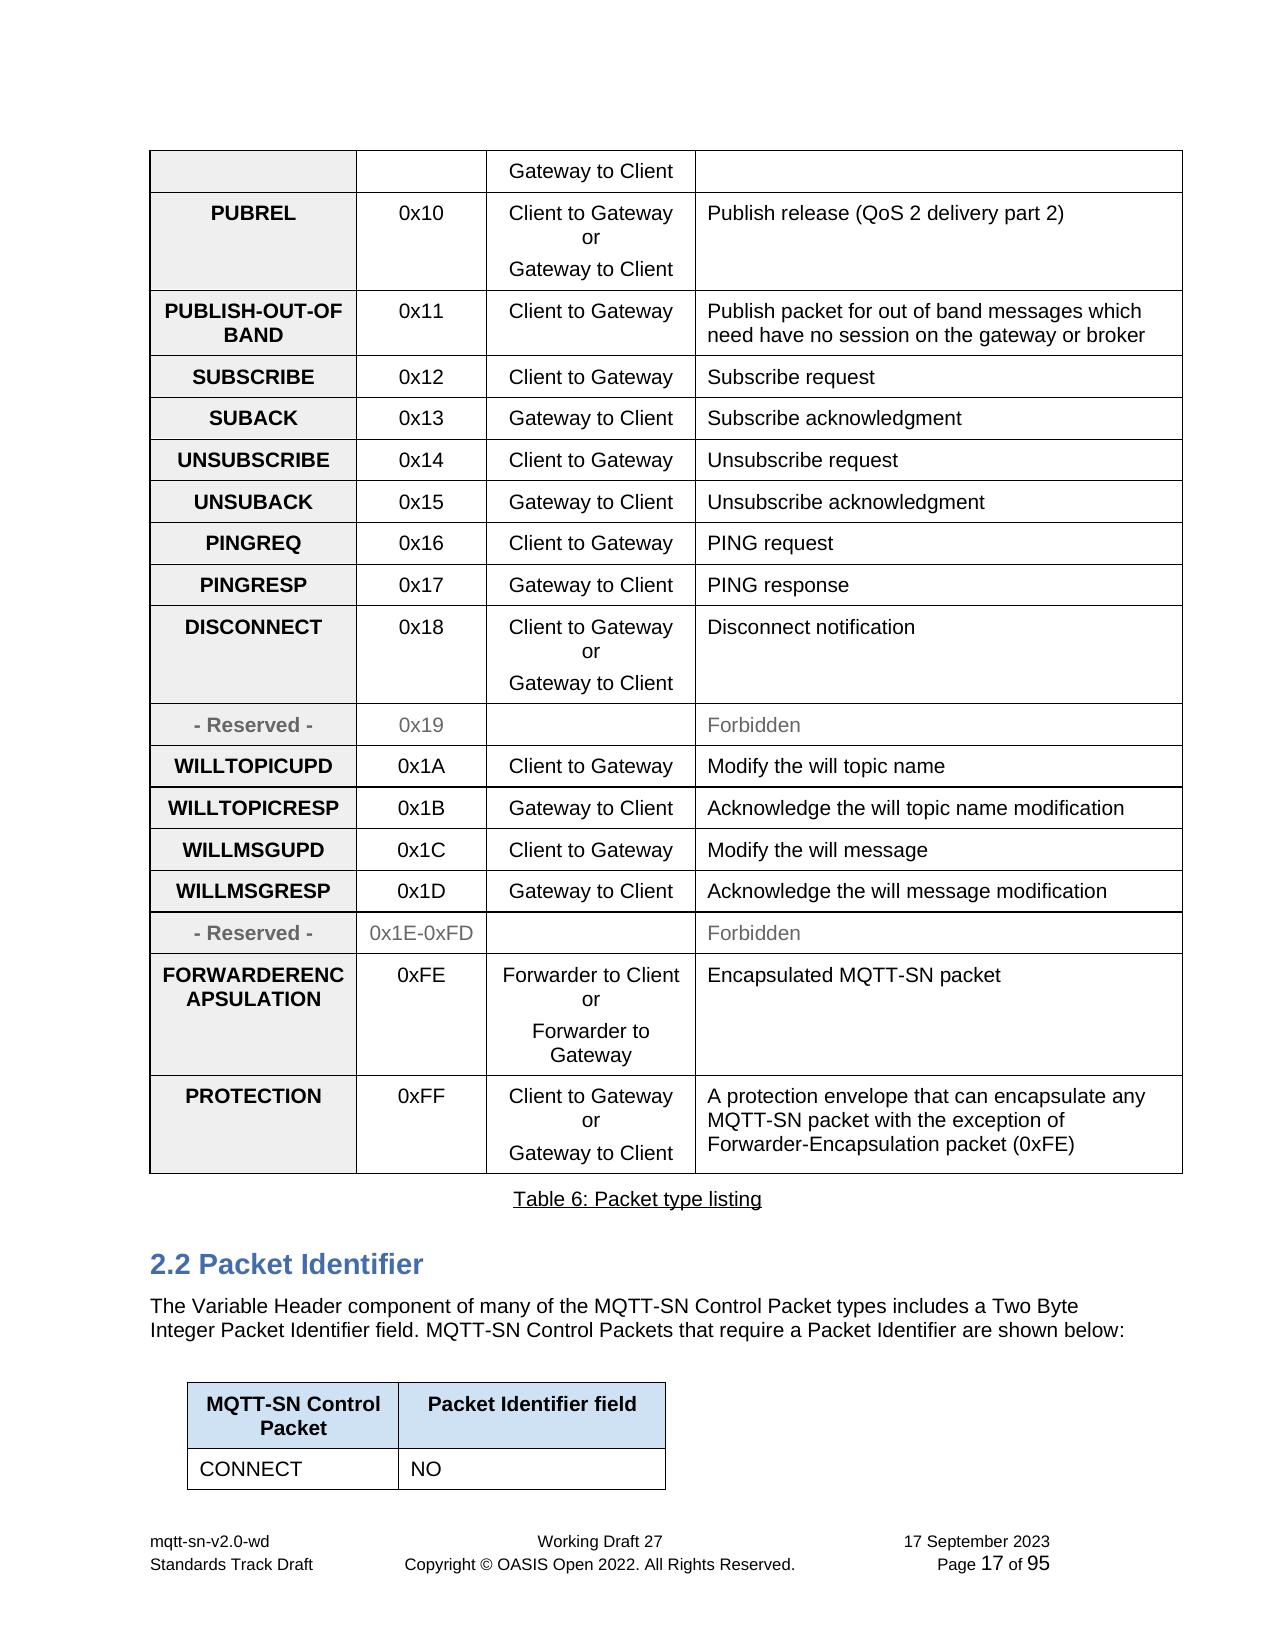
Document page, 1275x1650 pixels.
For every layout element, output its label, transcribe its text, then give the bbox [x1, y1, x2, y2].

subtitle 2.2 Packet Identifier [150, 1247, 1125, 1281]
table_cell 0x10 [357, 193, 486, 289]
table_cell FORWARDERENCAPSULATION [151, 954, 356, 1075]
table_cell SUBSCRIBE [151, 356, 356, 397]
table_cell PING request [696, 523, 1182, 563]
table_cell 0x14 [357, 440, 486, 480]
table_cell 0x1A [357, 746, 486, 786]
table_cell Forbidden [696, 704, 1182, 745]
table_cell 0x12 [357, 356, 486, 397]
table_cell Gateway to Client [487, 788, 695, 828]
table_cell [487, 913, 695, 953]
table_cell Publish packet for out of band messages which need have no session on the gateway or broker [696, 291, 1182, 355]
table_cell 0x15 [357, 481, 486, 522]
table_cell 0x1D [357, 871, 486, 911]
table_cell Client to Gateway [487, 291, 695, 355]
table_cell Gateway to Client [487, 871, 695, 911]
table_cell Encapsulated MQTT-SN packet [696, 954, 1182, 1075]
table_cell Client to Gateway [487, 523, 695, 563]
table_cell Modify the will message [696, 829, 1182, 870]
table_cell Gateway to Client [487, 398, 695, 438]
table_cell Forbidden [696, 913, 1182, 953]
table_cell WILLTOPICRESP [151, 788, 356, 828]
table_cell PING response [696, 565, 1182, 605]
table_cell Subscribe request [696, 356, 1182, 397]
table_header MQTT-SN Control Packet [188, 1383, 398, 1448]
table_cell Client to Gateway [487, 356, 695, 397]
table_cell 0x17 [357, 565, 486, 605]
table_cell [487, 704, 695, 745]
table_cell 0x13 [357, 398, 486, 438]
table_cell SUBACK [151, 398, 356, 438]
table_cell A protection envelope that can encapsulate any MQTT-SN packet with the exception of Forwarder-Encapsulation packet (0xFE) [696, 1076, 1182, 1173]
table_cell UNSUBSCRIBE [151, 440, 356, 480]
table_cell Unsubscribe acknowledgment [696, 481, 1182, 522]
table_cell WILLMSGUPD [151, 829, 356, 870]
table_cell Client to Gateway or Gateway to Client [487, 193, 695, 289]
table_cell PUBREL [151, 193, 356, 289]
table_cell UNSUBACK [151, 481, 356, 522]
table_cell CONNECT [188, 1449, 398, 1489]
table_cell Forwarder to Client or Forwarder to Gateway [487, 954, 695, 1075]
table_cell Gateway to Client [487, 151, 695, 192]
table_cell Gateway to Client [487, 565, 695, 605]
text Table 6: Packet type listing [150, 1186, 1125, 1210]
text The Variable Header component of many of the MQTT-SN Control Packet types includes a Two Byte Integer Packet Identifier field. MQTT-SN Control Packets that require a Packet Identifier are shown below: [150, 1293, 1125, 1341]
table_cell 0x18 [357, 606, 486, 703]
table_cell 0x1B [357, 788, 486, 828]
table_cell Client to Gateway or Gateway to Client [487, 606, 695, 703]
table_cell 0xFF [357, 1076, 486, 1173]
table_cell 0x16 [357, 523, 486, 563]
table_cell 0xFE [357, 954, 486, 1075]
table_cell Client to Gateway [487, 829, 695, 870]
table_cell PINGRESP [151, 565, 356, 605]
table_header Packet Identifier field [399, 1383, 665, 1448]
table_cell Unsubscribe request [696, 440, 1182, 480]
table_cell PUBLISH-OUT-OF BAND [151, 291, 356, 355]
table_cell DISCONNECT [151, 606, 356, 703]
table_cell 0x19 [357, 704, 486, 745]
table_cell PINGREQ [151, 523, 356, 563]
table_cell 0x1C [357, 829, 486, 870]
table_cell Client to Gateway or Gateway to Client [487, 1076, 695, 1173]
table_cell PROTECTION [151, 1076, 356, 1173]
table_cell Client to Gateway [487, 440, 695, 480]
table_cell Publish release (QoS 2 delivery part 2) [696, 193, 1182, 289]
table_cell [151, 151, 356, 192]
table_cell Modify the will topic name [696, 746, 1182, 786]
table_cell 0x11 [357, 291, 486, 355]
table_cell [357, 151, 486, 192]
table_cell WILLTOPICUPD [151, 746, 356, 786]
table_cell Client to Gateway [487, 746, 695, 786]
table_cell [696, 151, 1182, 192]
table_cell Gateway to Client [487, 481, 695, 522]
table_cell - Reserved - [151, 913, 356, 953]
table_cell NO [399, 1449, 665, 1489]
table_cell - Reserved - [151, 704, 356, 745]
table_cell Subscribe acknowledgment [696, 398, 1182, 438]
table_cell Acknowledge the will message modification [696, 871, 1182, 911]
table_cell WILLMSGRESP [151, 871, 356, 911]
table_cell 0x1E-0xFD [357, 913, 486, 953]
table_cell Acknowledge the will topic name modification [696, 788, 1182, 828]
table_cell Disconnect notification [696, 606, 1182, 703]
